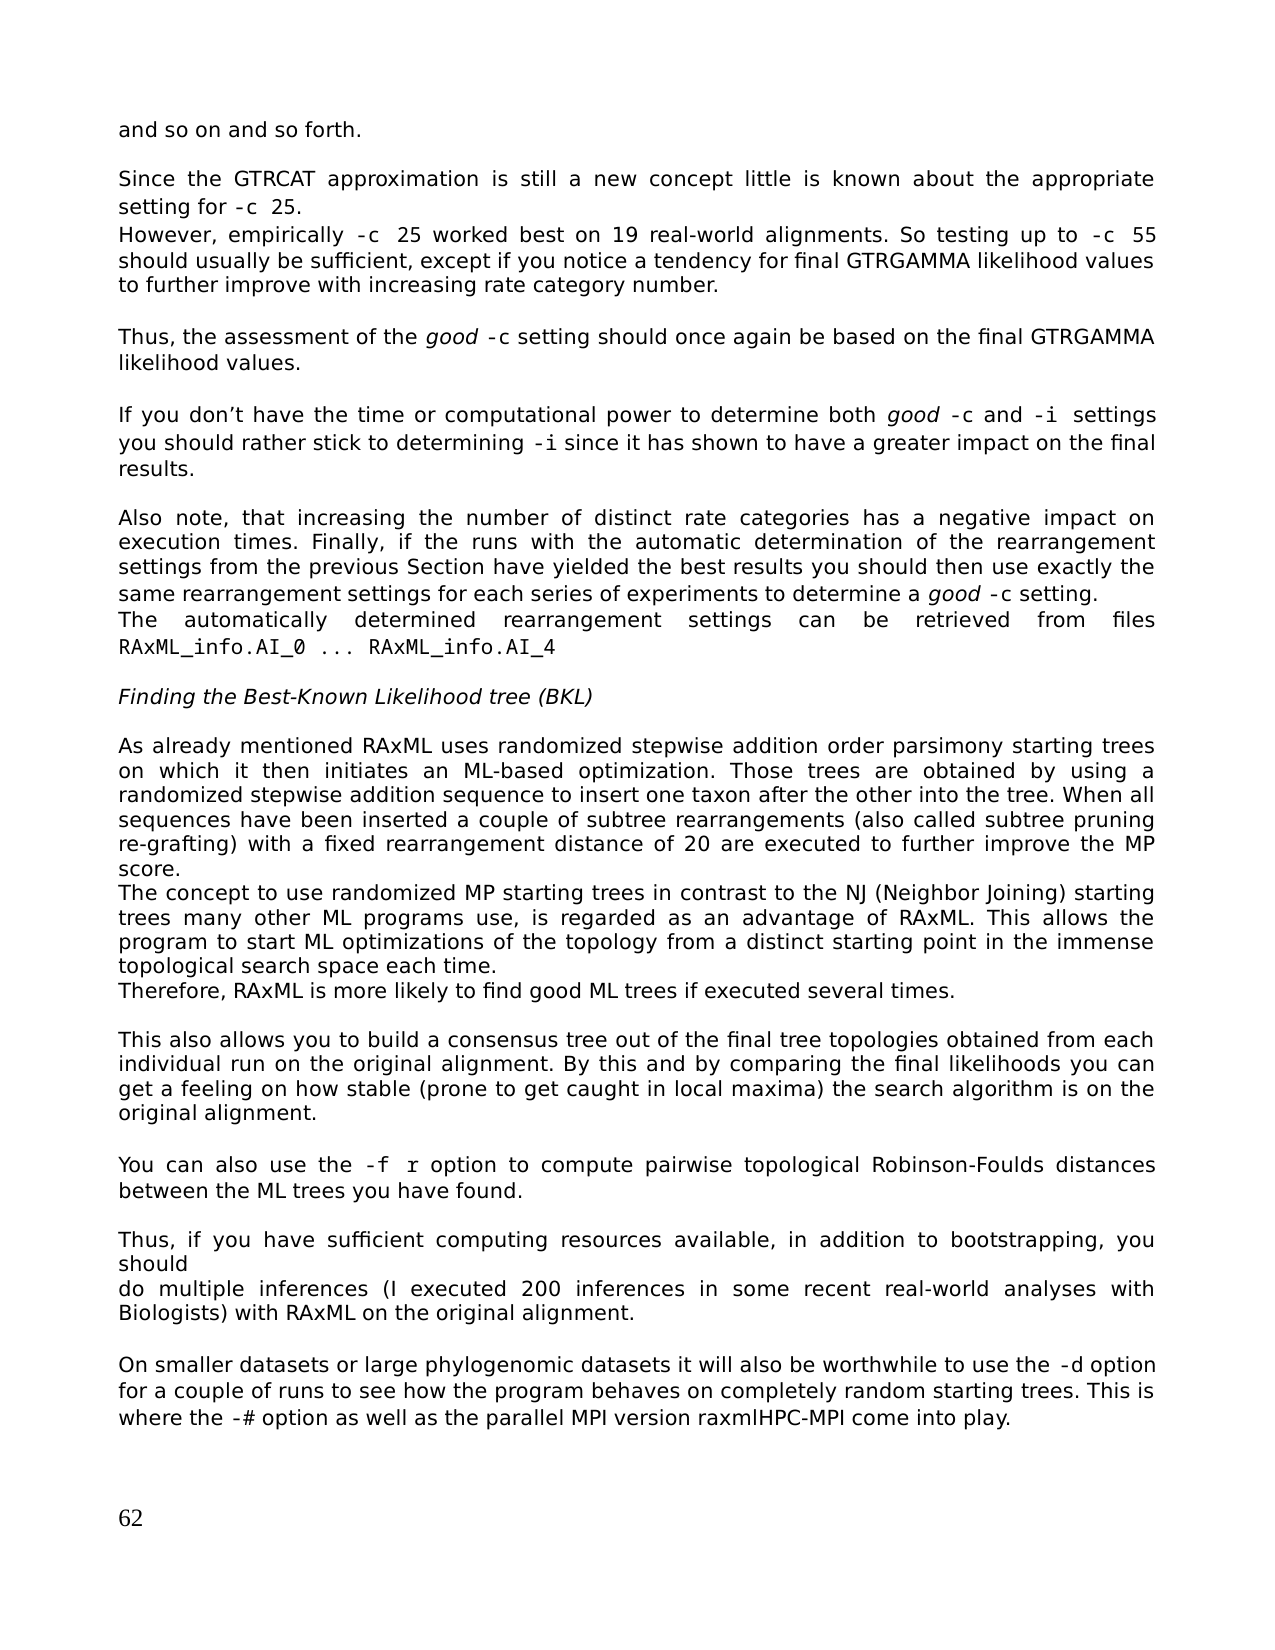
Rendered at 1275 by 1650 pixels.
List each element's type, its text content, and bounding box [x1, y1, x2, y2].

text do multiple inferences (I executed 200 inferences in some recent real-world analyses with Biologists) with RAxML on the original alignment. [118, 1277, 1157, 1326]
text This also allows you to build a consensus tree out of the final tree topologies obtained from each individual run on the original alignment. By this and by comparing the final likelihoods you can get a feeling on how stable (prone to get caught in local maxima) the search algorithm is on the original alignment. [118, 1028, 1157, 1126]
text Also note, that increasing the number of distinct rate categories has a negative impact on execution times. Finally, if the runs with the automatic determination of the rearrangement settings from the previous Section have yielded the best results you should then use exactly the same rearrangement settings for each series of experiments to determine a good -c setting. [118, 506, 1157, 608]
text If you don’t have the time or computational power to determine both good -c and -i settings you should rather stick to determining -i since it has shown to have a greater impact on the final results. [118, 399, 1157, 481]
text However, empirically -c 25 worked best on 19 real-world alignments. So testing up to -c 55 should usually be sufficient, except if you notice a tendency for final GTRGAMMA likelihood values to further improve with increasing rate category number. [118, 220, 1157, 298]
text Since the GTRCAT approximation is still a new concept little is known about the appropriate setting for -c 25. [118, 167, 1157, 220]
text On smaller datasets or large phylogenomic datasets it will also be worthwhile to use the -d option for a couple of runs to see how the program behaves on completely random starting trees. This is where the -# option as well as the parallel MPI version raxmlHPC-MPI come into play. [118, 1350, 1157, 1432]
text Thus, the assessment of the good -c setting should once again be based on the final GTRGAMMA likelihood values. [118, 322, 1157, 375]
text Finding the Best-Known Likelihood tree (BKL) [118, 685, 1157, 709]
text As already mentioned RAxML uses randomized stepwise addition order parsimony starting trees on which it then initiates an ML-based optimization. Those trees are obtained by using a randomized stepwise addition sequence to insert one taxon after the other into the tree. When all sequences have been inserted a couple of subtree rearrangements (also called subtree pruning re-grafting) with a fixed rearrangement distance of 20 are executed to further improve the MP score. [118, 734, 1157, 881]
text and so on and so forth. [118, 118, 1157, 143]
text The automatically determined rearrangement settings can be retrieved from files RAxML_info.AI_0 ... RAxML_info.AI_4 [118, 608, 1157, 661]
text You can also use the -f r option to compute pairwise topological Robinson-Foulds distances between the ML trees you have found. [118, 1150, 1157, 1203]
text Thus, if you have sufficient computing resources available, in addition to bootstrapping, you should [118, 1228, 1157, 1277]
text Therefore, RAxML is more likely to find good ML trees if executed several times. [118, 979, 1157, 1003]
text The concept to use randomized MP starting trees in contrast to the NJ (Neighbor Joining) starting trees many other ML programs use, is regarded as an advantage of RAxML. This allows the program to start ML optimizations of the topology from a distinct starting point in the immense topological search space each time. [118, 881, 1157, 979]
